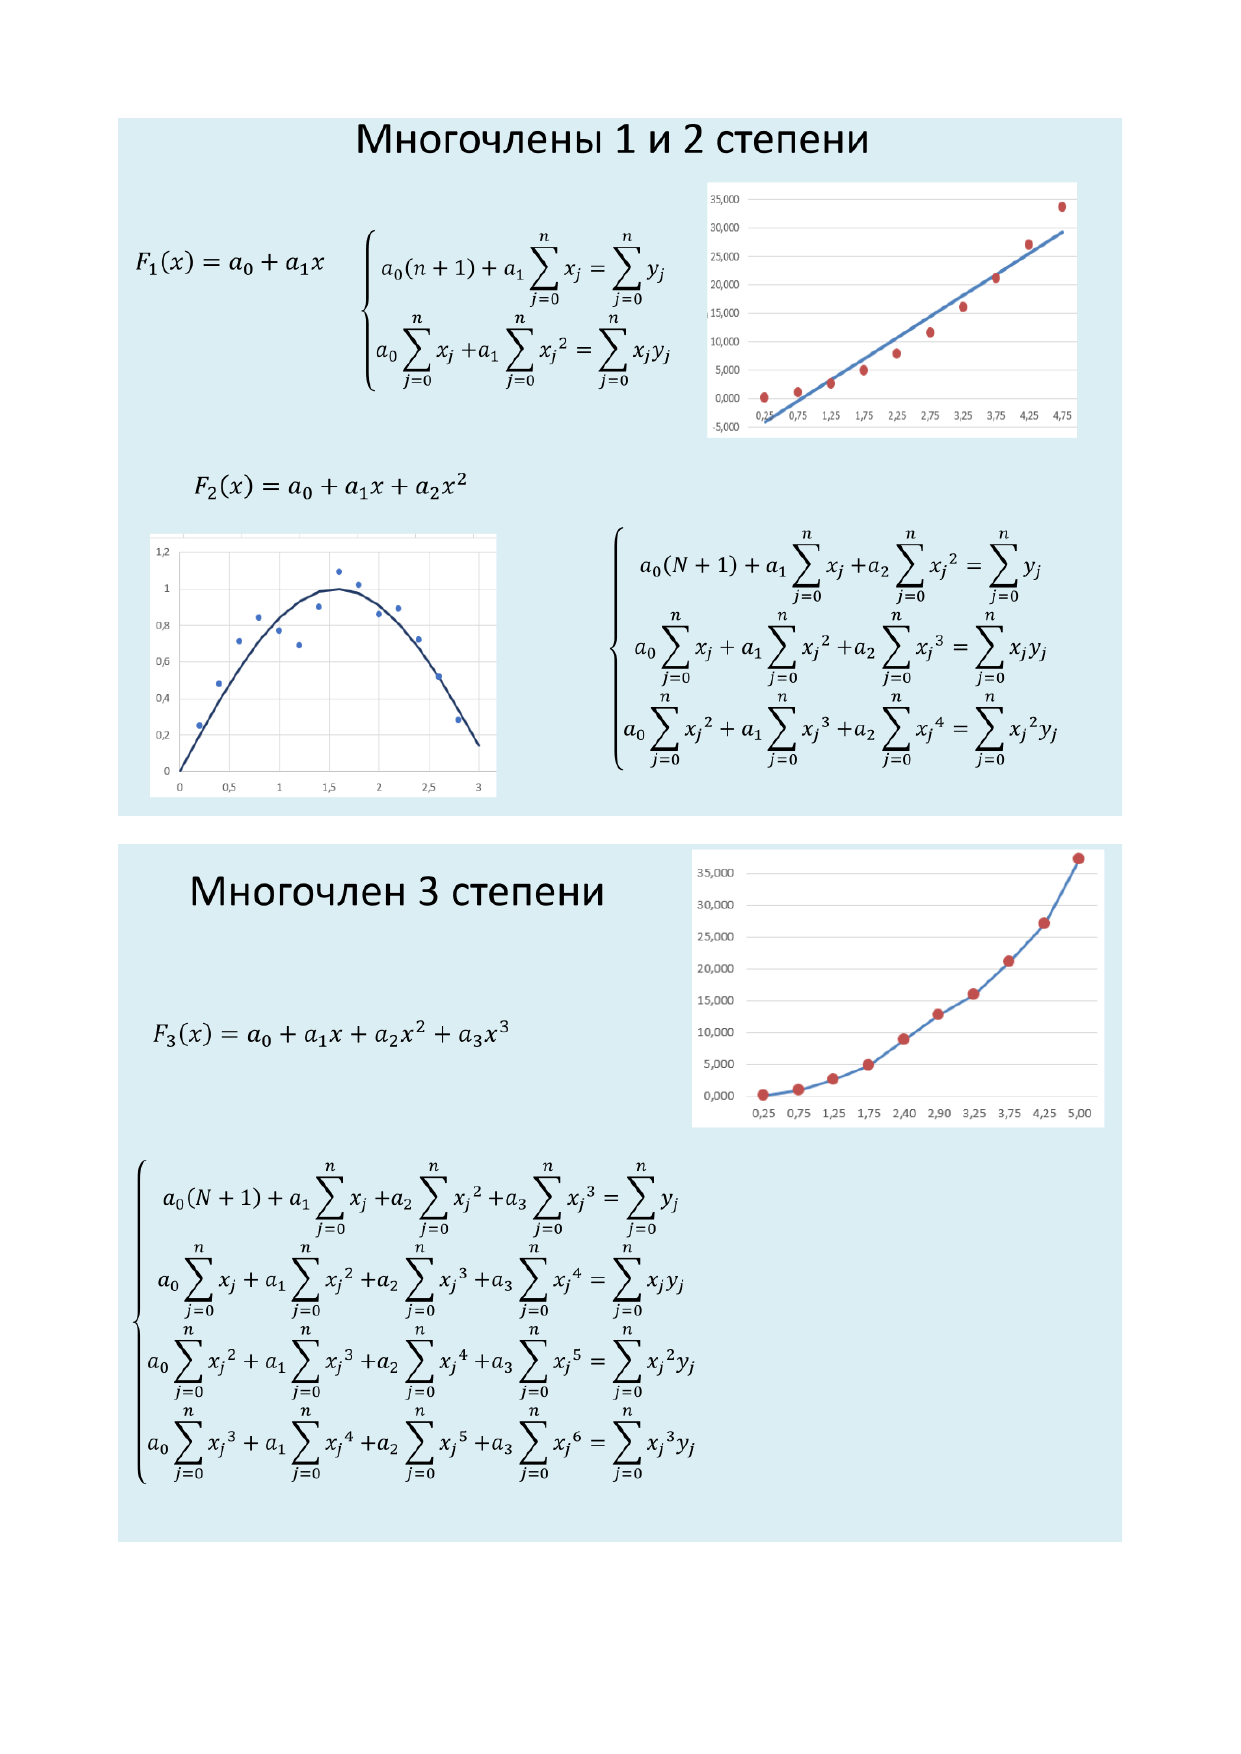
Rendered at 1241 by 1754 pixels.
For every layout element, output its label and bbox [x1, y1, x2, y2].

picture [118, 844, 1123, 1542]
picture [118, 118, 1123, 816]
